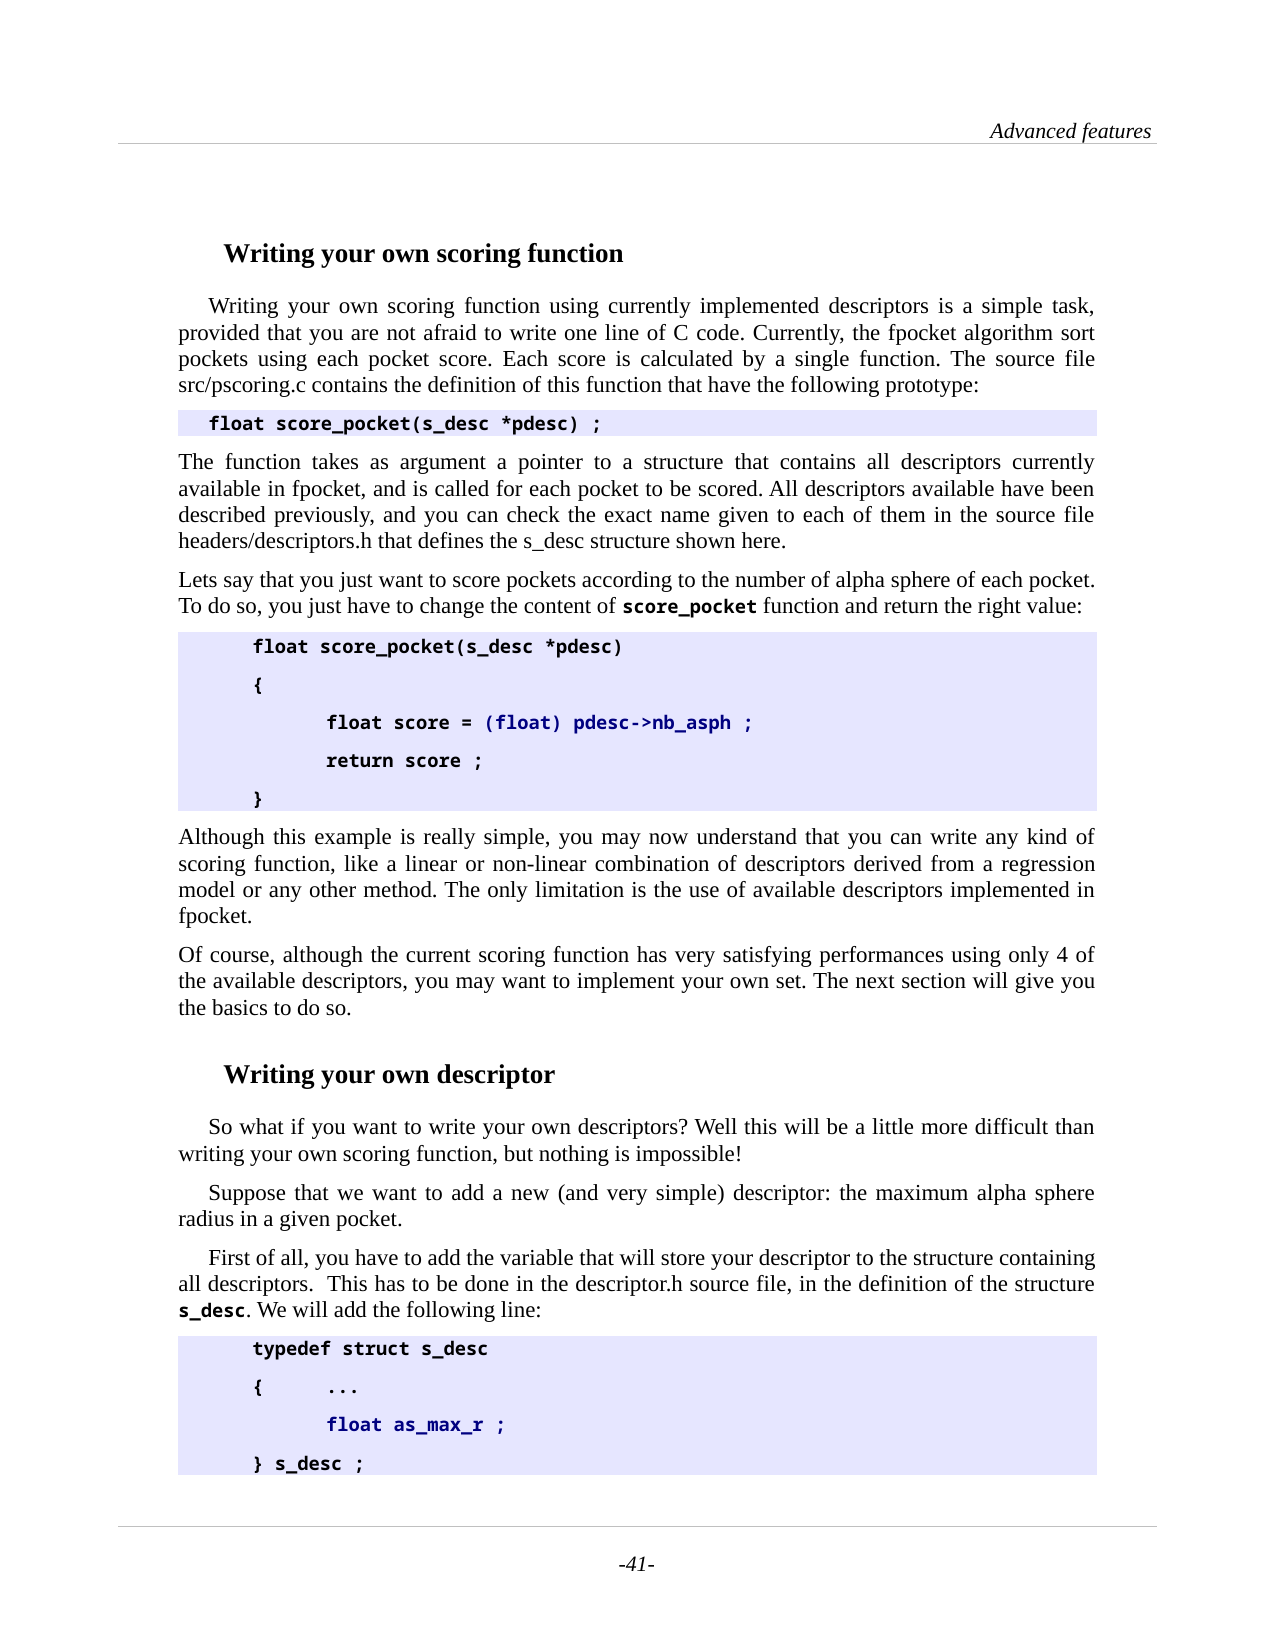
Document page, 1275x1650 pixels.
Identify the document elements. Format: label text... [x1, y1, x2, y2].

text } s_desc ; [178, 1450, 1097, 1475]
text float score_pocket(s_desc *pdesc) [178, 632, 1097, 659]
text Suppose that we want to add a new (and very simple) descriptor: the maximum alpha sphere radius in a given pocket. [178, 1178, 1097, 1231]
subtitle Writing your own scoring function [223, 237, 1157, 268]
text The function takes as argument a pointer to a structure that contains all descriptors currently available in fpocket, and is called for each pocket to be scored. All descriptors available have been described previously, and you can check the exact name given to each of them in the source file headers/descriptors.h that defines the s_desc structure shown here. [178, 448, 1097, 554]
subtitle Writing your own descriptor [223, 1058, 1157, 1089]
text Of course, although the current scoring function has very satisfying performances using only 4 of the available descriptors, you may want to implement your own set. The next section will give you the basics to do so. [178, 941, 1097, 1020]
text typedef struct s_desc [178, 1336, 1097, 1361]
text Lets say that you just want to score pockets according to the number of alpha sphere of each pocket. To do so, you just have to change the content of score_pocket function and return the right value: [178, 566, 1097, 619]
text { ... [178, 1374, 1097, 1399]
text { [178, 671, 1097, 697]
text float score_pocket(s_desc *pdesc) ; [178, 410, 1097, 436]
text So what if you want to write your own descriptors? Well this will be a little more difficult than writing your own scoring function, but nothing is impossible! [178, 1113, 1097, 1166]
text First of all, you have to add the variable that will store your descriptor to the structure containing all descriptors. This has to be done in the descriptor.h source file, in the definition of the structure s_desc. We will add the following line: [178, 1244, 1097, 1323]
text Although this example is really simple, you may now understand that you can write any kind of scoring function, like a linear or non-linear combination of descriptors derived from a regression model or any other method. The only limitation is the use of available descriptors implemented in fpocket. [178, 823, 1097, 929]
text } [178, 785, 1097, 811]
text Writing your own scoring function using currently implemented descriptors is a simple task, provided that you are not afraid to write one line of C code. Currently, the fpocket algorithm sort pockets using each pocket score. Each score is calculated by a single function. The source file src/pscoring.c contains the definition of this function that have the following prototype: [178, 292, 1097, 398]
text float score = (float) pdesc->nb_asph ; [178, 709, 1097, 735]
text float as_max_r ; [178, 1412, 1097, 1437]
text return score ; [178, 747, 1097, 773]
